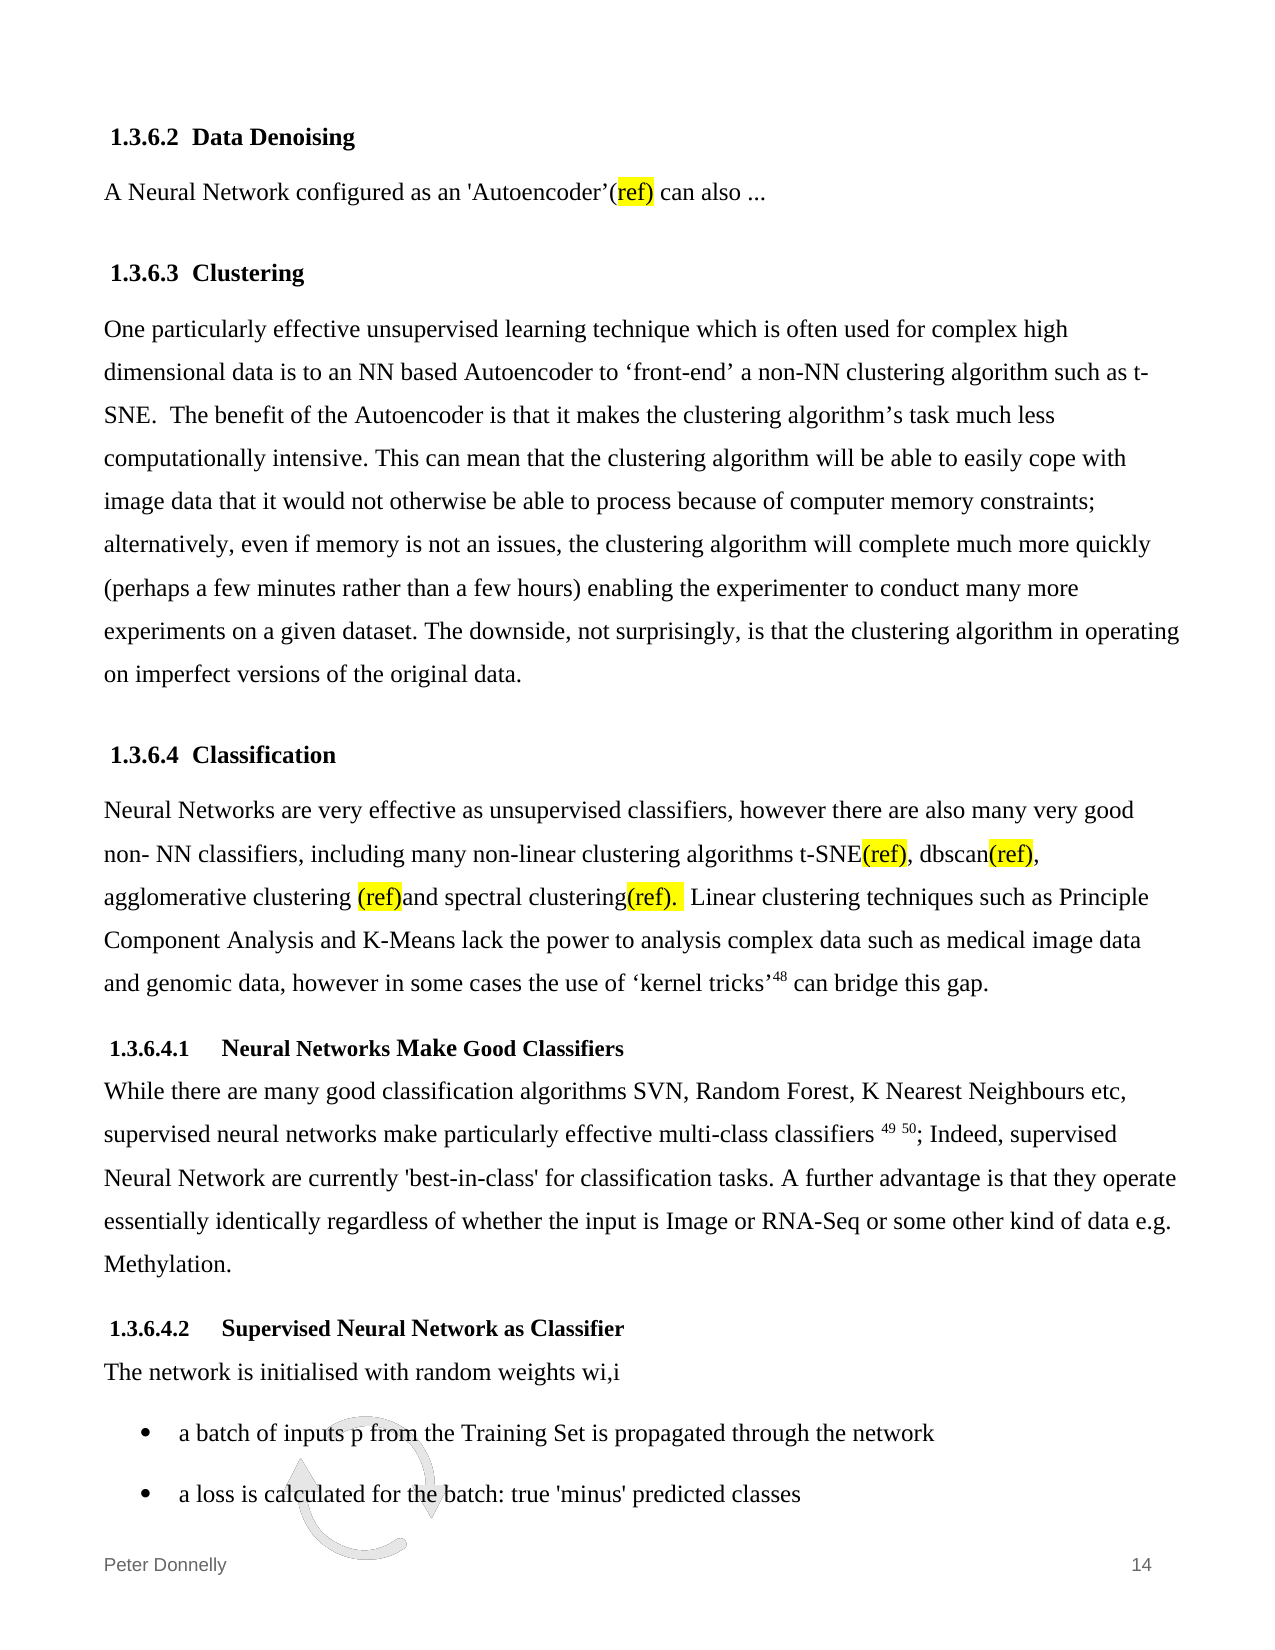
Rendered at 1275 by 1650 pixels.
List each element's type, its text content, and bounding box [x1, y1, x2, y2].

text One particularly effective unsupervised learning technique which is often used for complex high dimensional data is to an NN based Autoencoder to ‘front-end’ a non-NN clustering algorithm such as t-SNE. The benefit of the Autoencoder is that it makes the clustering algorithm’s task much less computationally intensive. This can mean that the clustering algorithm will be able to easily cope with image data that it would not otherwise be able to process because of computer memory constraints; alternatively, even if memory is not an issues, the clustering algorithm will complete much more quickly (perhaps a few minutes rather than a few hours) enabling the experimenter to conduct many more experiments on a given dataset. The downside, not surprisingly, is that the clustering algorithm in operating on imperfect versions of the original data. [103, 314, 1181, 688]
list a batch of inputs p from the Training Set is propagated through the network [141, 1418, 282, 1447]
subtitle Classification [103, 740, 1181, 769]
subtitle Clustering [103, 258, 1181, 287]
list a loss is calculated for the batch: true 'minus' predicted classes [450, 1479, 1181, 1508]
subtitle Supervised Neural Network as Classifier [103, 1313, 1181, 1342]
picture [282, 1404, 450, 1572]
text While there are many good classification algorithms SVN, Random Forest, K Nearest Neighbours etc, supervised neural networks make particularly effective multi-class classifiers ; Indeed, supervised Neural Network are currently 'best-in-class' for classification tasks. A further advantage is that they operate essentially identically regardless of whether the input is Image or RNA-Seq or some other kind of data e.g. Methylation. [103, 1076, 1181, 1278]
text A Neural Network configured as an 'Autoencoder’(ref) can also ... [103, 177, 1181, 206]
text Neural Networks are very effective as unsupervised classifiers, however there are also many very good non- NN classifiers, including many non-linear clustering algorithms t-SNE(ref), dbscan(ref), agglomerative clustering (ref)and spectral clustering(ref). Linear clustering techniques such as Principle Component Analysis and K-Means lack the power to analysis complex data such as medical image data and genomic data, however in some cases the use of ‘kernel tricks’ can bridge this gap. [103, 796, 1181, 997]
subtitle Data Denoising [103, 122, 1181, 151]
subtitle Neural Networks Make Good Classifiers [103, 1033, 1181, 1061]
text The network is initialised with random weights wi,i [103, 1357, 1181, 1386]
list a loss is calculated for the batch: true 'minus' predicted classes [141, 1479, 282, 1508]
list a batch of inputs p from the Training Set is propagated through the network [450, 1418, 1181, 1447]
